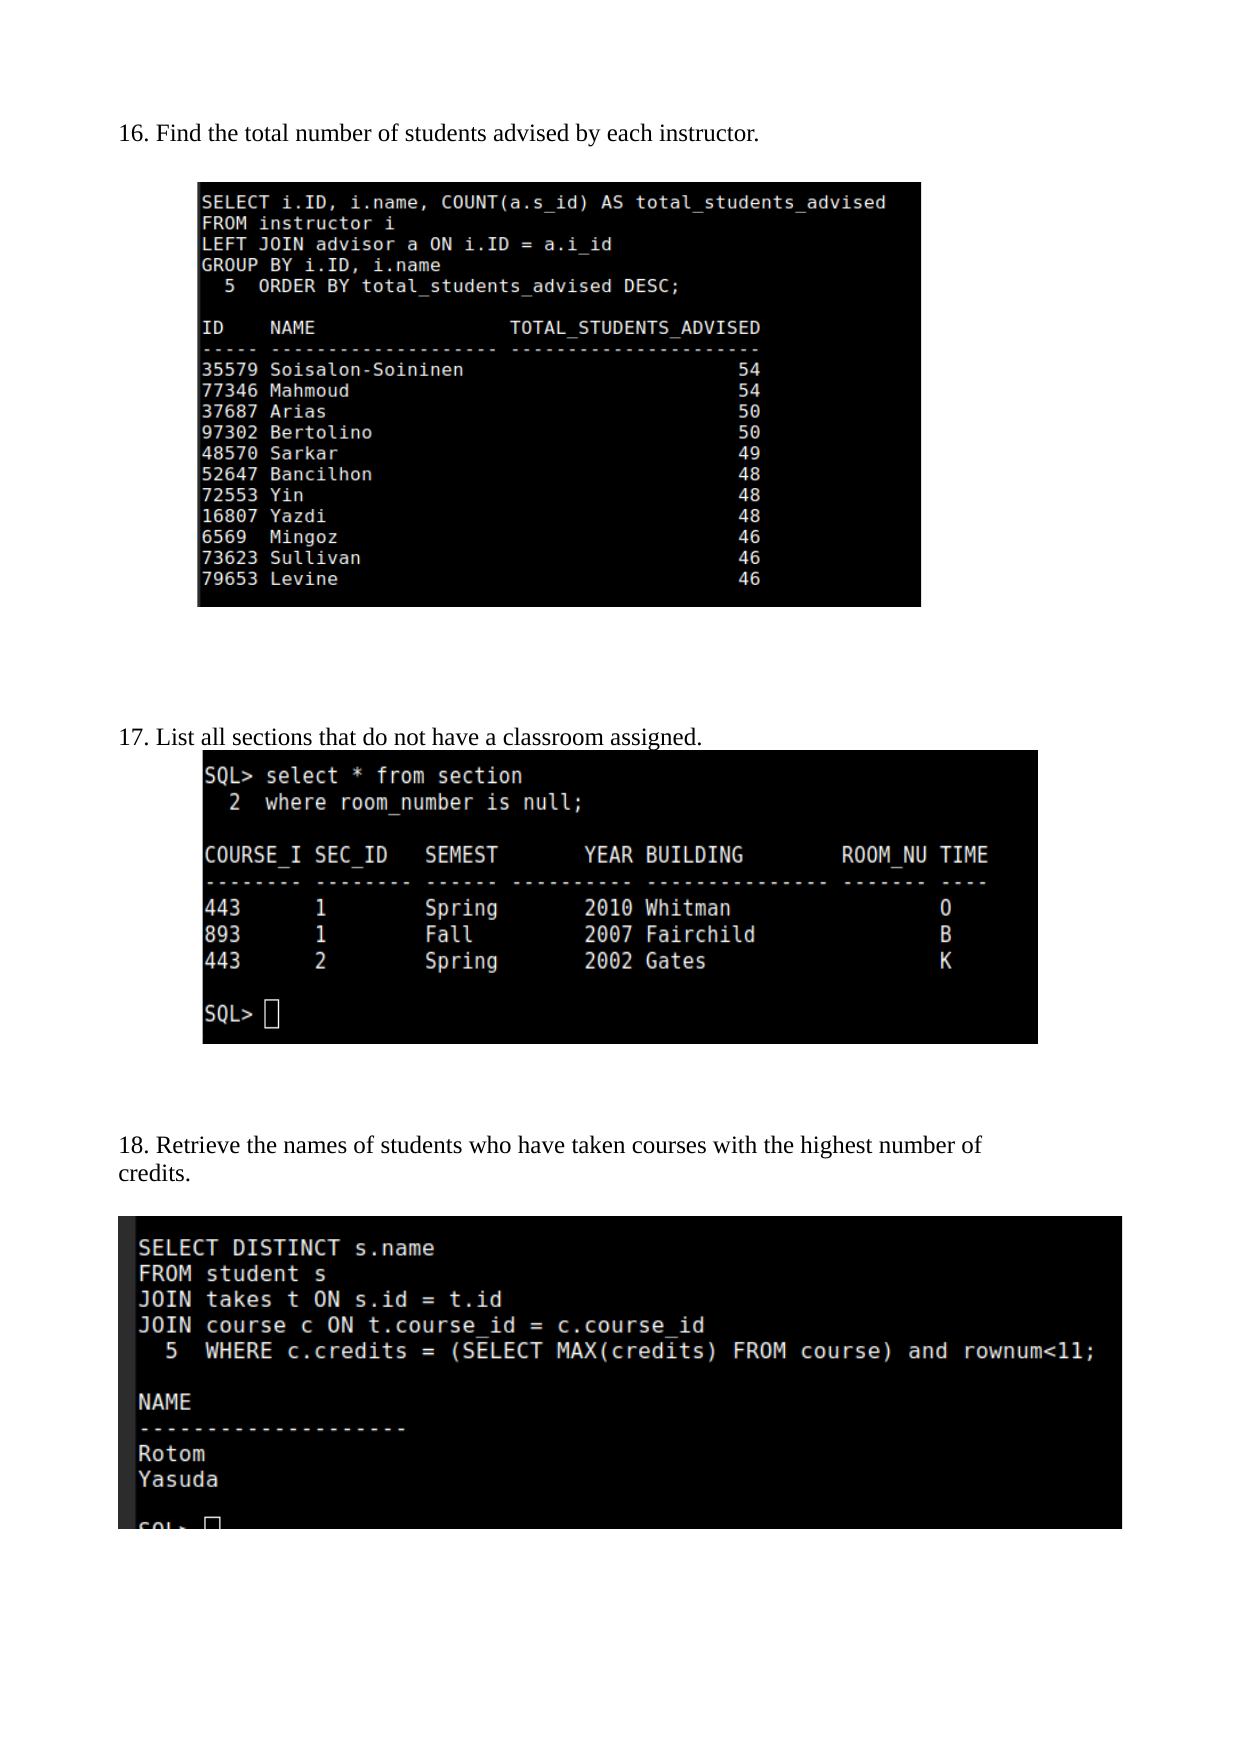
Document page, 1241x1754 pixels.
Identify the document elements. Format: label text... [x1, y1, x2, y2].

text 18. Retrieve the names of students who have taken courses with the highest number of [118, 1130, 1122, 1158]
picture [202, 750, 1038, 1044]
text credits. [118, 1158, 1122, 1187]
text 16. Find the total number of students advised by each instructor. [118, 118, 1122, 147]
text 17. List all sections that do not have a classroom assigned. [118, 722, 1122, 751]
picture [118, 1216, 1123, 1529]
picture [197, 182, 922, 607]
